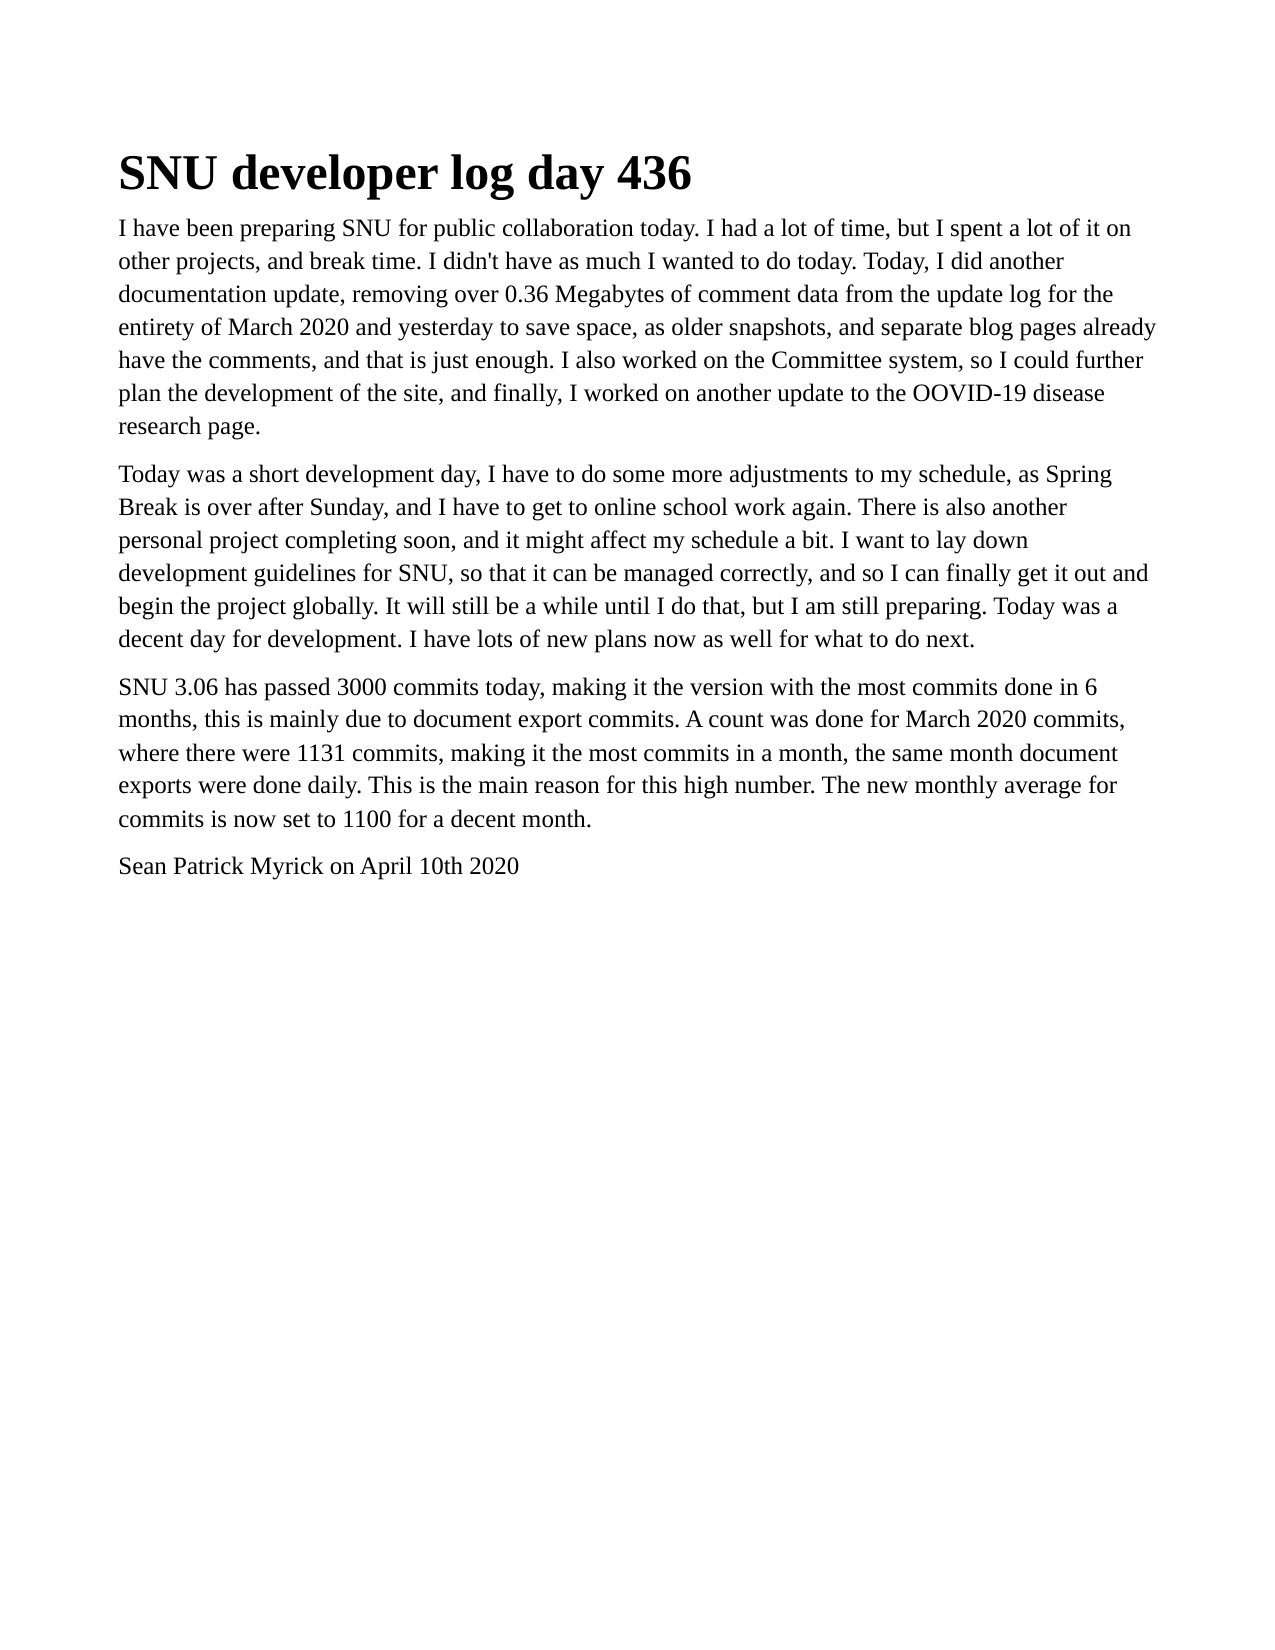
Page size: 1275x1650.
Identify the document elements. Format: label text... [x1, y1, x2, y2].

text I have been preparing SNU for public collaboration today. I had a lot of time, but I spent a lot of it on other projects, and break time. I didn't have as much I wanted to do today. Today, I did another documentation update, removing over 0.36 Megabytes of comment data from the update log for the entirety of March 2020 and yesterday to save space, as older snapshots, and separate blog pages already have the comments, and that is just enough. I also worked on the Committee system, so I could further plan the development of the site, and finally, I worked on another update to the OOVID-19 disease research page. [118, 213, 1157, 440]
text Sean Patrick Myrick on April 10th 2020 [118, 851, 1157, 880]
text SNU 3.06 has passed 3000 commits today, making it the version with the most commits done in 6 months, this is mainly due to document export commits. A count was done for March 2020 commits, where there were 1131 commits, making it the most commits in a month, the same month document exports were done daily. This is the main reason for this high number. The new monthly average for commits is now set to 1100 for a decent month. [118, 672, 1157, 832]
subtitle SNU developer log day 436 [118, 143, 1157, 201]
text Today was a short development day, I have to do some more adjustments to my schedule, as Spring Break is over after Sunday, and I have to get to online school work again. There is also another personal project completing soon, and it might affect my schedule a bit. I want to lay down development guidelines for SNU, so that it can be managed correctly, and so I can finally get it out and begin the project globally. It will still be a while until I do that, but I am still preparing. Today was a decent day for development. I have lots of new plans now as well for what to do next. [118, 459, 1157, 653]
